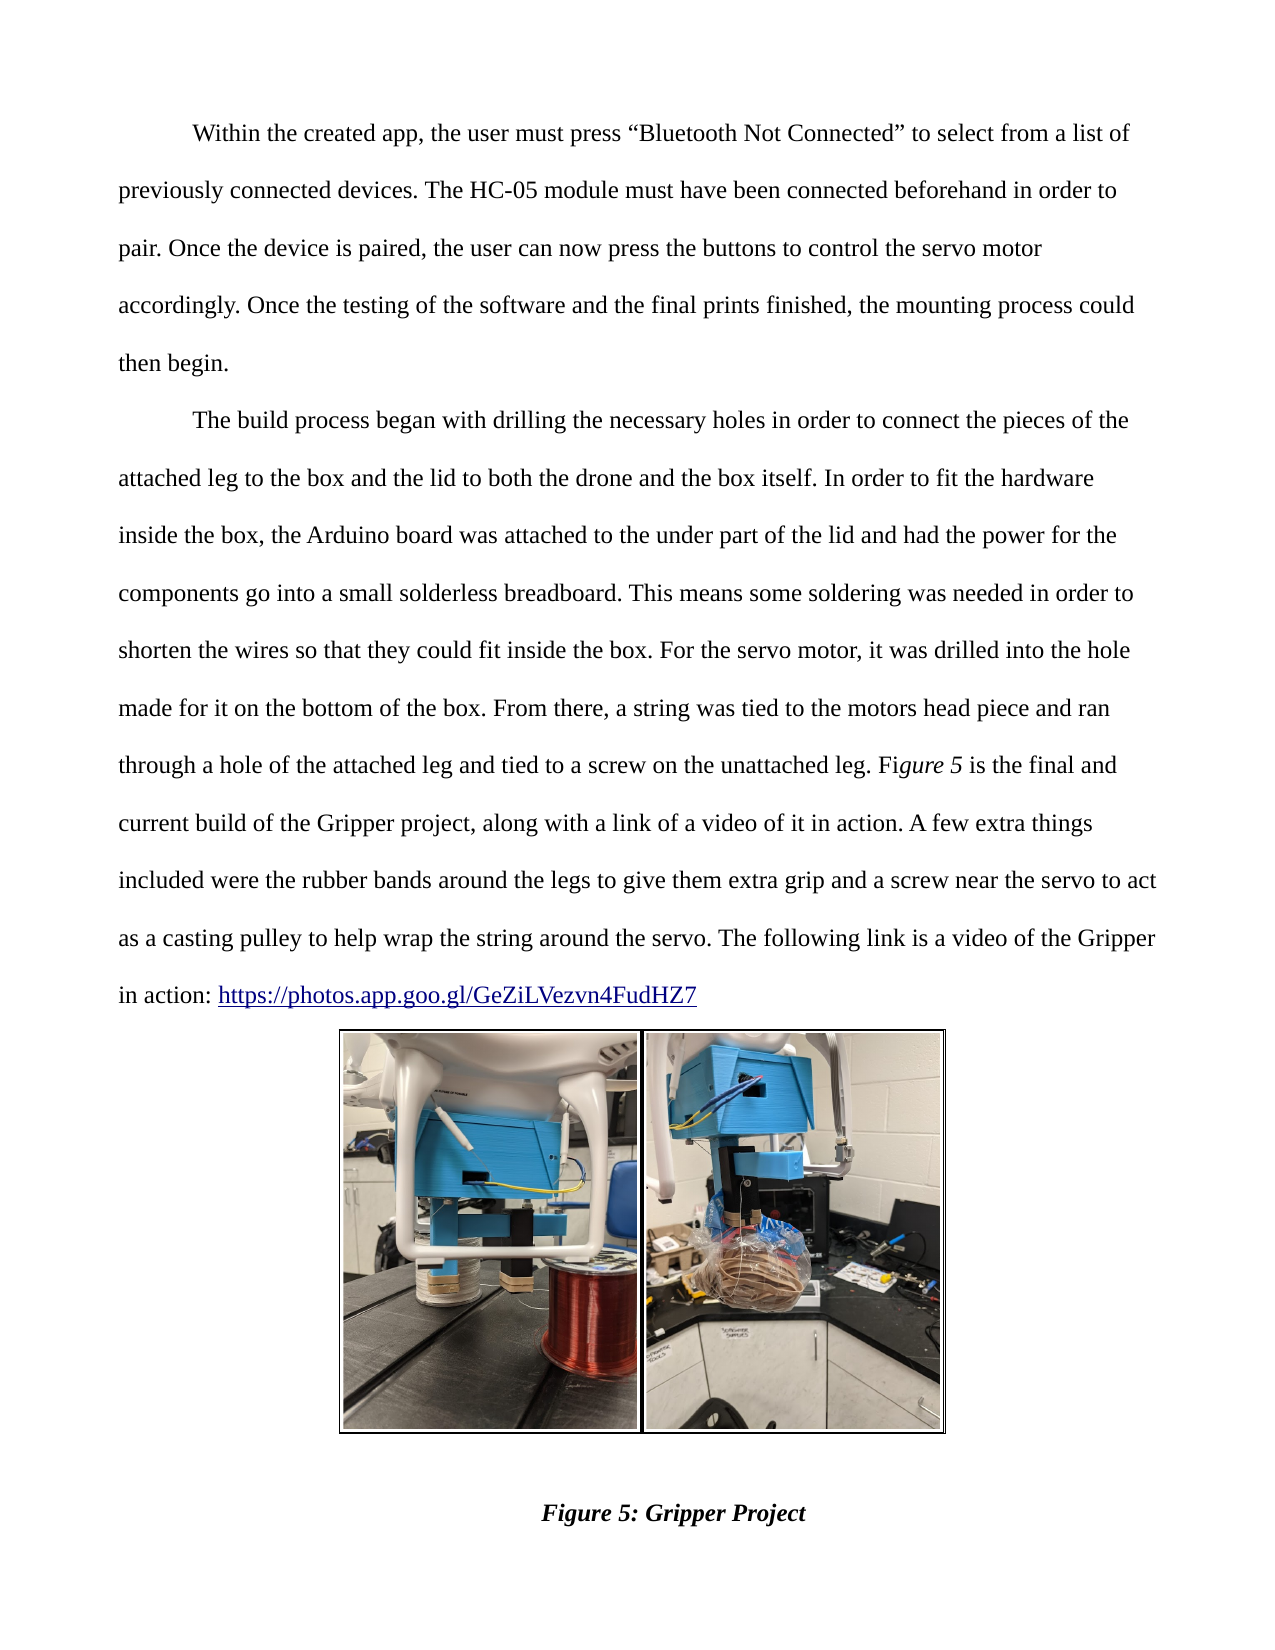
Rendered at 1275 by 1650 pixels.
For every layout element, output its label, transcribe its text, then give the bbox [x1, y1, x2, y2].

list Figure 5: Gripper Project [118, 1498, 1157, 1527]
picture [646, 1033, 940, 1429]
list Within the created app, the user must press “Bluetooth Not Connected” to select from a list of previously connected devices. The HC-05 module must have been connected beforehand in order to pair. Once the device is paired, the user can now press the buttons to control the servo motor accordingly. Once the testing of the software and the final prints finished, the mounting process could then begin. [118, 118, 1157, 377]
list The build process began with drilling the necessary holes in order to connect the pieces of the attached leg to the box and the lid to both the drone and the box itself. In order to fit the hardware inside the box, the Arduino board was attached to the under part of the lid and had the power for the components go into a small solderless breadboard. This means some soldering was needed in order to shorten the wires so that they could fit inside the box. For the servo motor, it was drilled into the hole made for it on the bottom of the box. From there, a string was tied to the motors head piece and ran through a hole of the attached leg and tied to a screw on the unattached leg. Figure 5 is the final and current build of the Gripper project, along with a link of a video of it in action. A few extra things included were the rubber bands around the legs to give them extra grip and a screw near the servo to act as a casting pulley to help wrap the string around the servo. The following link is a video of the Gripper in action: https://photos.app.goo.gl/GeZiLVezvn4FudHZ7 [118, 406, 1157, 1009]
picture [343, 1033, 637, 1429]
